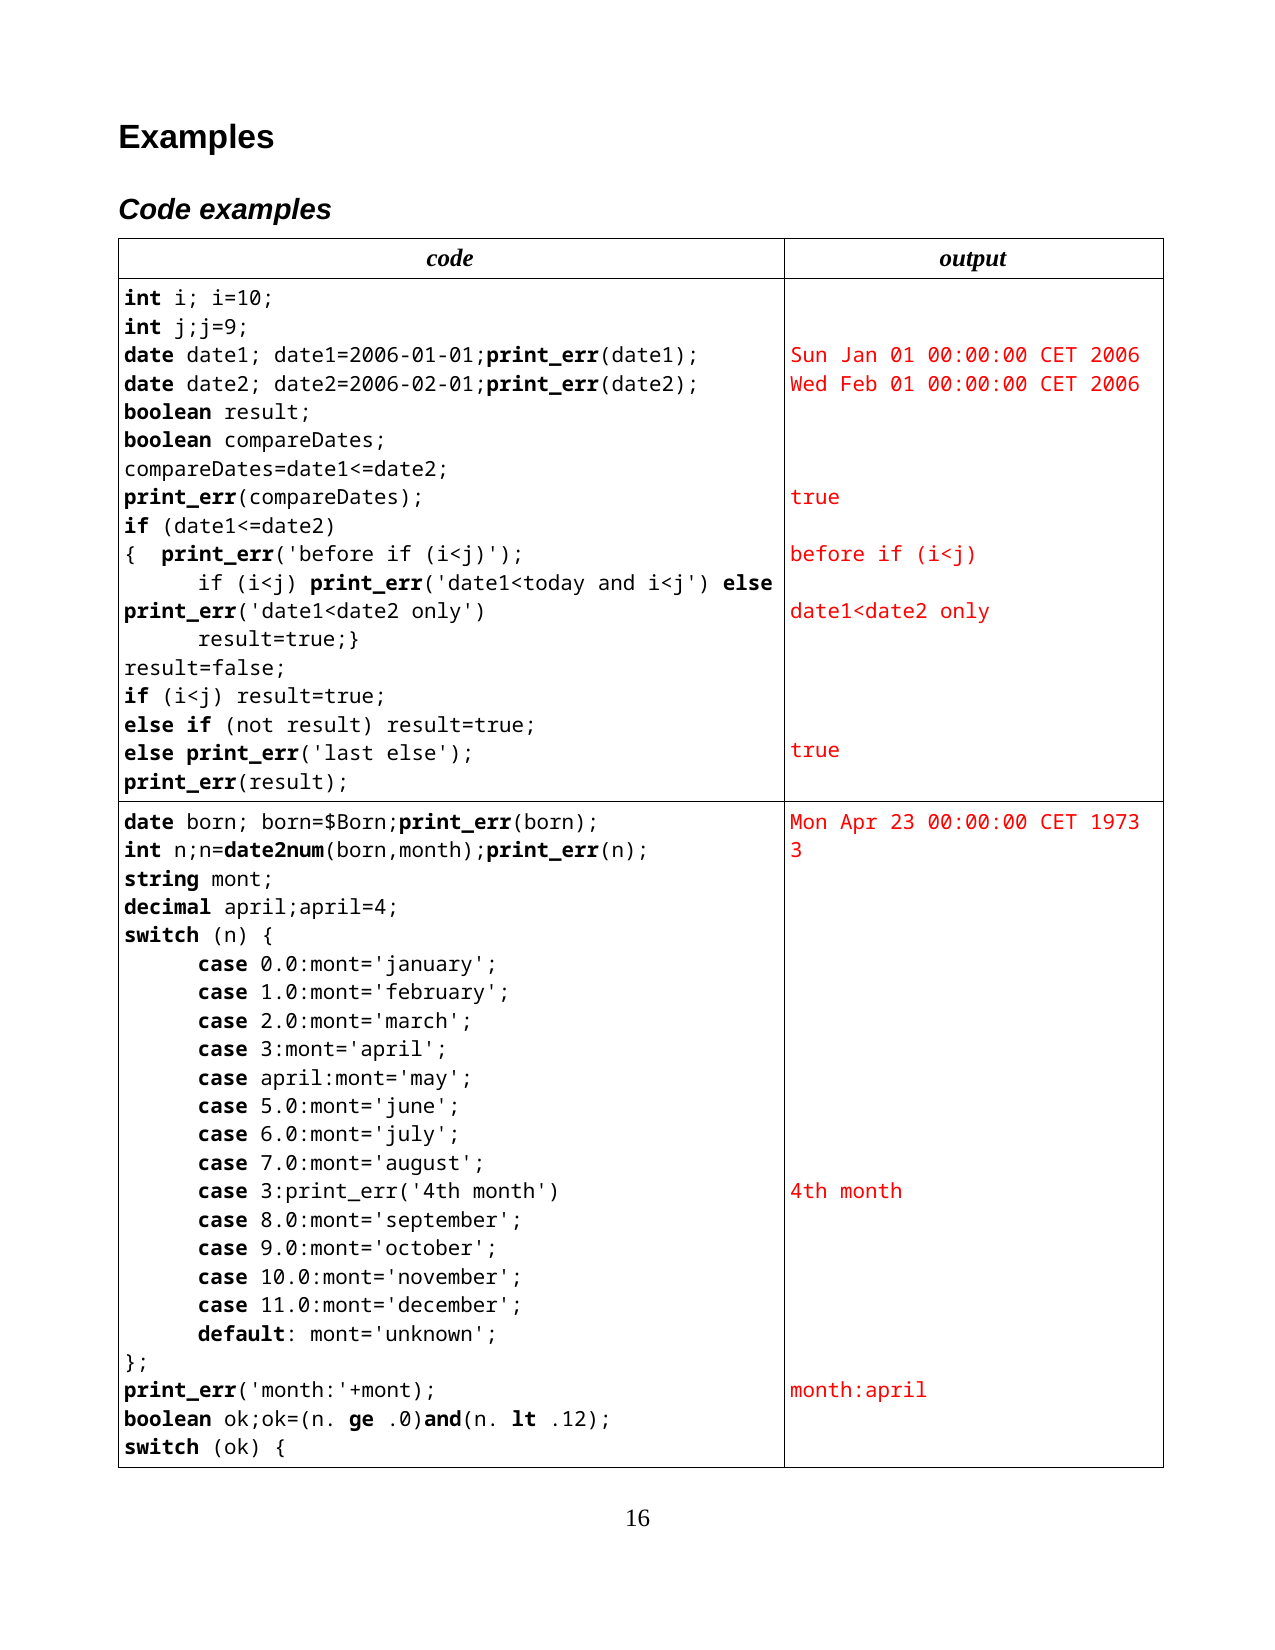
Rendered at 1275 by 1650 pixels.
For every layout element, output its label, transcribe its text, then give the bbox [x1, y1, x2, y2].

table_cell int i; i=10; int j;j=9; date date1; date1=2006-01-01;print_err(date1); date date2; date2=2006-02-01;print_err(date2); boolean result; boolean compareDates; compareDates=date1<=date2; print_err(compareDates); if (date1<=date2) { print_err('before if (i<j)'); if (i<j) print_err('date1<today and i<j') else print_err('date1<date2 only') result=true;} result=false; if (i<j) result=true; else if (not result) result=true; else print_err('last else'); print_err(result); [119, 279, 784, 801]
subtitle Examples [118, 118, 1157, 156]
table_cell date born; born=$Born;print_err(born); int n;n=date2num(born,month);print_err(n); string mont; decimal april;april=4; switch (n) { case 0.0:mont='january'; case 1.0:mont='february'; case 2.0:mont='march'; case 3:mont='april'; case april:mont='may'; case 5.0:mont='june'; case 6.0:mont='july'; case 7.0:mont='august'; case 3:print_err('4th month') case 8.0:mont='september'; case 9.0:mont='october'; case 10.0:mont='november'; case 11.0:mont='december'; default: mont='unknown'; }; print_err('month:'+mont); boolean ok;ok=(n. ge .0)and(n. lt .12); switch (ok) { [119, 802, 784, 1467]
table_header output [785, 239, 1163, 277]
subtitle Code examples [118, 193, 1157, 226]
table_header code [119, 239, 784, 277]
table_cell Mon Apr 23 00:00:00 CET 1973 3 4th month month:april [785, 802, 1163, 1467]
table_cell Sun Jan 01 00:00:00 CET 2006 Wed Feb 01 00:00:00 CET 2006 true before if (i<j) date1<date2 only true [785, 279, 1163, 801]
